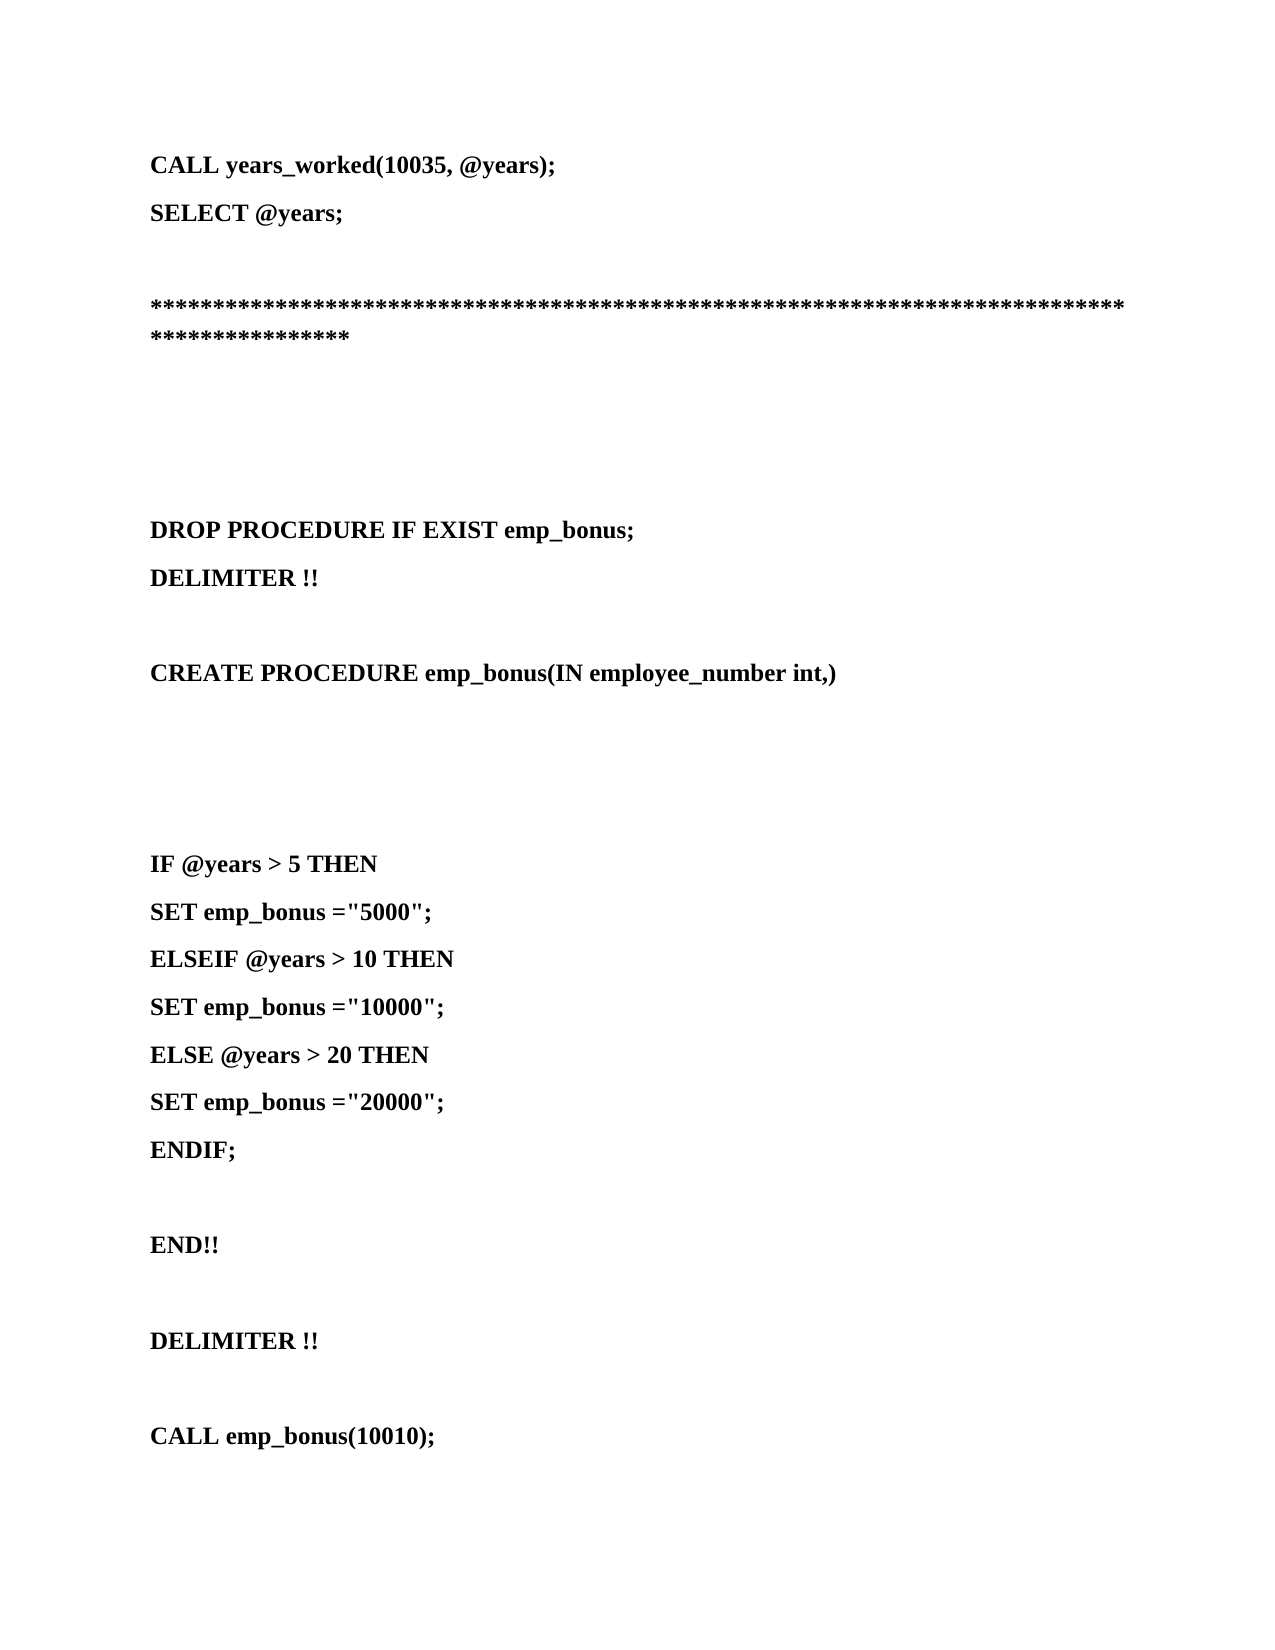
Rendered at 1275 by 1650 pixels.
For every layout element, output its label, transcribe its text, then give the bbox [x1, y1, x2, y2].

text ********************************************************************************************** [150, 293, 1125, 353]
text SELECT @years; [150, 198, 1125, 226]
text DELIMITER !! [150, 563, 1125, 591]
text END!! [150, 1231, 1125, 1259]
text ELSEIF @years > 10 THEN [150, 944, 1125, 973]
text SET emp_bonus ="20000"; [150, 1087, 1125, 1116]
text SET emp_bonus ="10000"; [150, 992, 1125, 1021]
text ELSE @years > 20 THEN [150, 1040, 1125, 1068]
text DROP PROCEDURE IF EXIST emp_bonus; [150, 515, 1125, 544]
text DELIMITER !! [150, 1326, 1125, 1355]
text CREATE PROCEDURE emp_bonus(IN employee_number int,) [150, 658, 1125, 687]
text ENDIF; [150, 1135, 1125, 1164]
text SET emp_bonus ="5000"; [150, 897, 1125, 925]
text CALL emp_bonus(10010); [150, 1421, 1125, 1450]
text CALL years_worked(10035, @years); [150, 150, 1125, 179]
text IF @years > 5 THEN [150, 849, 1125, 878]
